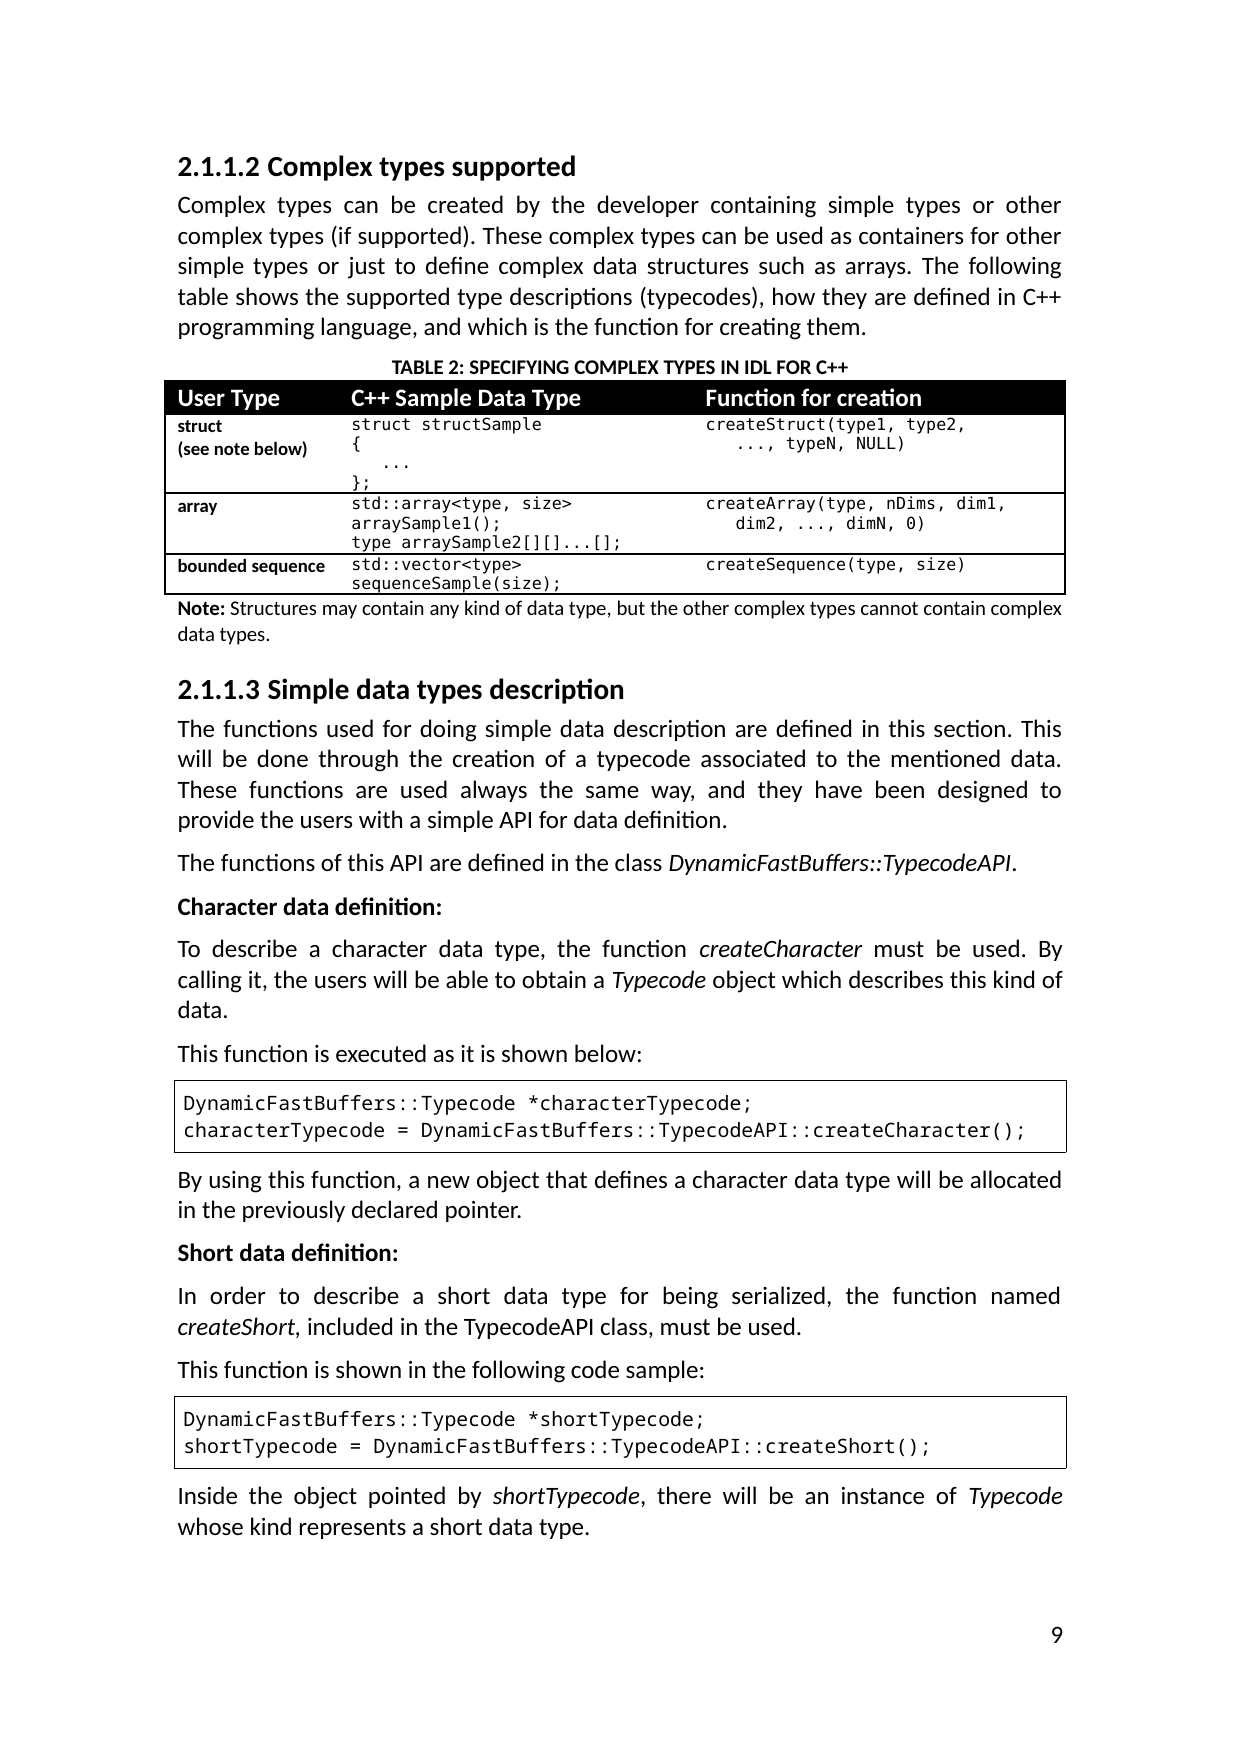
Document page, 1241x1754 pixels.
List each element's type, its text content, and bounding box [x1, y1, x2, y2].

text In order to describe a short data type for being serialized, the function named createShort, included in the TypecodeAPI class, must be used. [177, 1280, 1063, 1341]
text The functions used for doing simple data description are defined in this section. This will be done through the creation of a typecode associated to the mentioned data. These functions are used always the same way, and they have been designed to provide the users with a simple API for data definition. [177, 713, 1063, 835]
text characterTypecode = DynamicFastBuffers::TypecodeAPI::createCharacter(); [183, 1116, 1057, 1143]
table_cell array [166, 494, 339, 552]
table_cell struct structSample { ... }; [339, 415, 693, 492]
table_cell createArray(type, nDims, dim1, dim2, ..., dimN, 0) [693, 494, 1064, 552]
table_cell struct (see note below) [166, 415, 339, 492]
subtitle Simple data types description [177, 671, 1063, 707]
text Character data definition: [177, 891, 1063, 921]
table_header Function for creation [693, 382, 1064, 413]
text Complex types can be created by the developer containing simple types or other complex types (if supported). These complex types can be used as containers for other simple types or just to define complex data structures such as arrays. The following table shows the supported type descriptions (typecodes), how they are defined in C++ programming language, and which is the function for creating them. [177, 189, 1063, 342]
table_header C++ Sample Data Type [339, 382, 693, 413]
text The functions of this API are defined in the class DynamicFastBuffers::TypecodeAPI. [177, 848, 1063, 878]
table_cell createStruct(type1, type2, ..., typeN, NULL) [693, 415, 1064, 492]
text Inside the object pointed by shortTypecode, there will be an instance of Typecode whose kind represents a short data type. [177, 1469, 1063, 1541]
text Short data definition: [177, 1237, 1063, 1268]
text [175, 1081, 1066, 1152]
text [175, 1397, 1066, 1468]
table_cell std::array<type, size> arraySample1(); type arraySample2[][]...[]; [339, 494, 693, 552]
text This function is shown in the following code sample: [177, 1354, 1063, 1384]
text By using this function, a new object that defines a character data type will be allocated in the previously declared pointer. [177, 1153, 1063, 1225]
text Table 2: Specifying Complex Types in IDL for C++ [177, 354, 1063, 380]
table_cell std::vector<type> sequenceSample(size); [339, 555, 693, 593]
subtitle Complex types supported [177, 148, 1063, 183]
table_cell createSequence(type, size) [693, 555, 1064, 593]
text To describe a character data type, the function createCharacter must be used. By calling it, the users will be able to obtain a Typecode object which describes this kind of data. [177, 934, 1063, 1025]
text DynamicFastBuffers::Typecode *shortTypecode; [183, 1405, 1057, 1432]
text Note: Structures may contain any kind of data type, but the other complex types cannot contain complex data types. [177, 595, 1063, 646]
table_header User Type [166, 382, 339, 413]
text This function is executed as it is shown below: [177, 1038, 1063, 1068]
text DynamicFastBuffers::Typecode *characterTypecode; [183, 1089, 1057, 1116]
text shortTypecode = DynamicFastBuffers::TypecodeAPI::createShort(); [183, 1432, 1057, 1459]
table_cell bounded sequence [166, 555, 339, 593]
